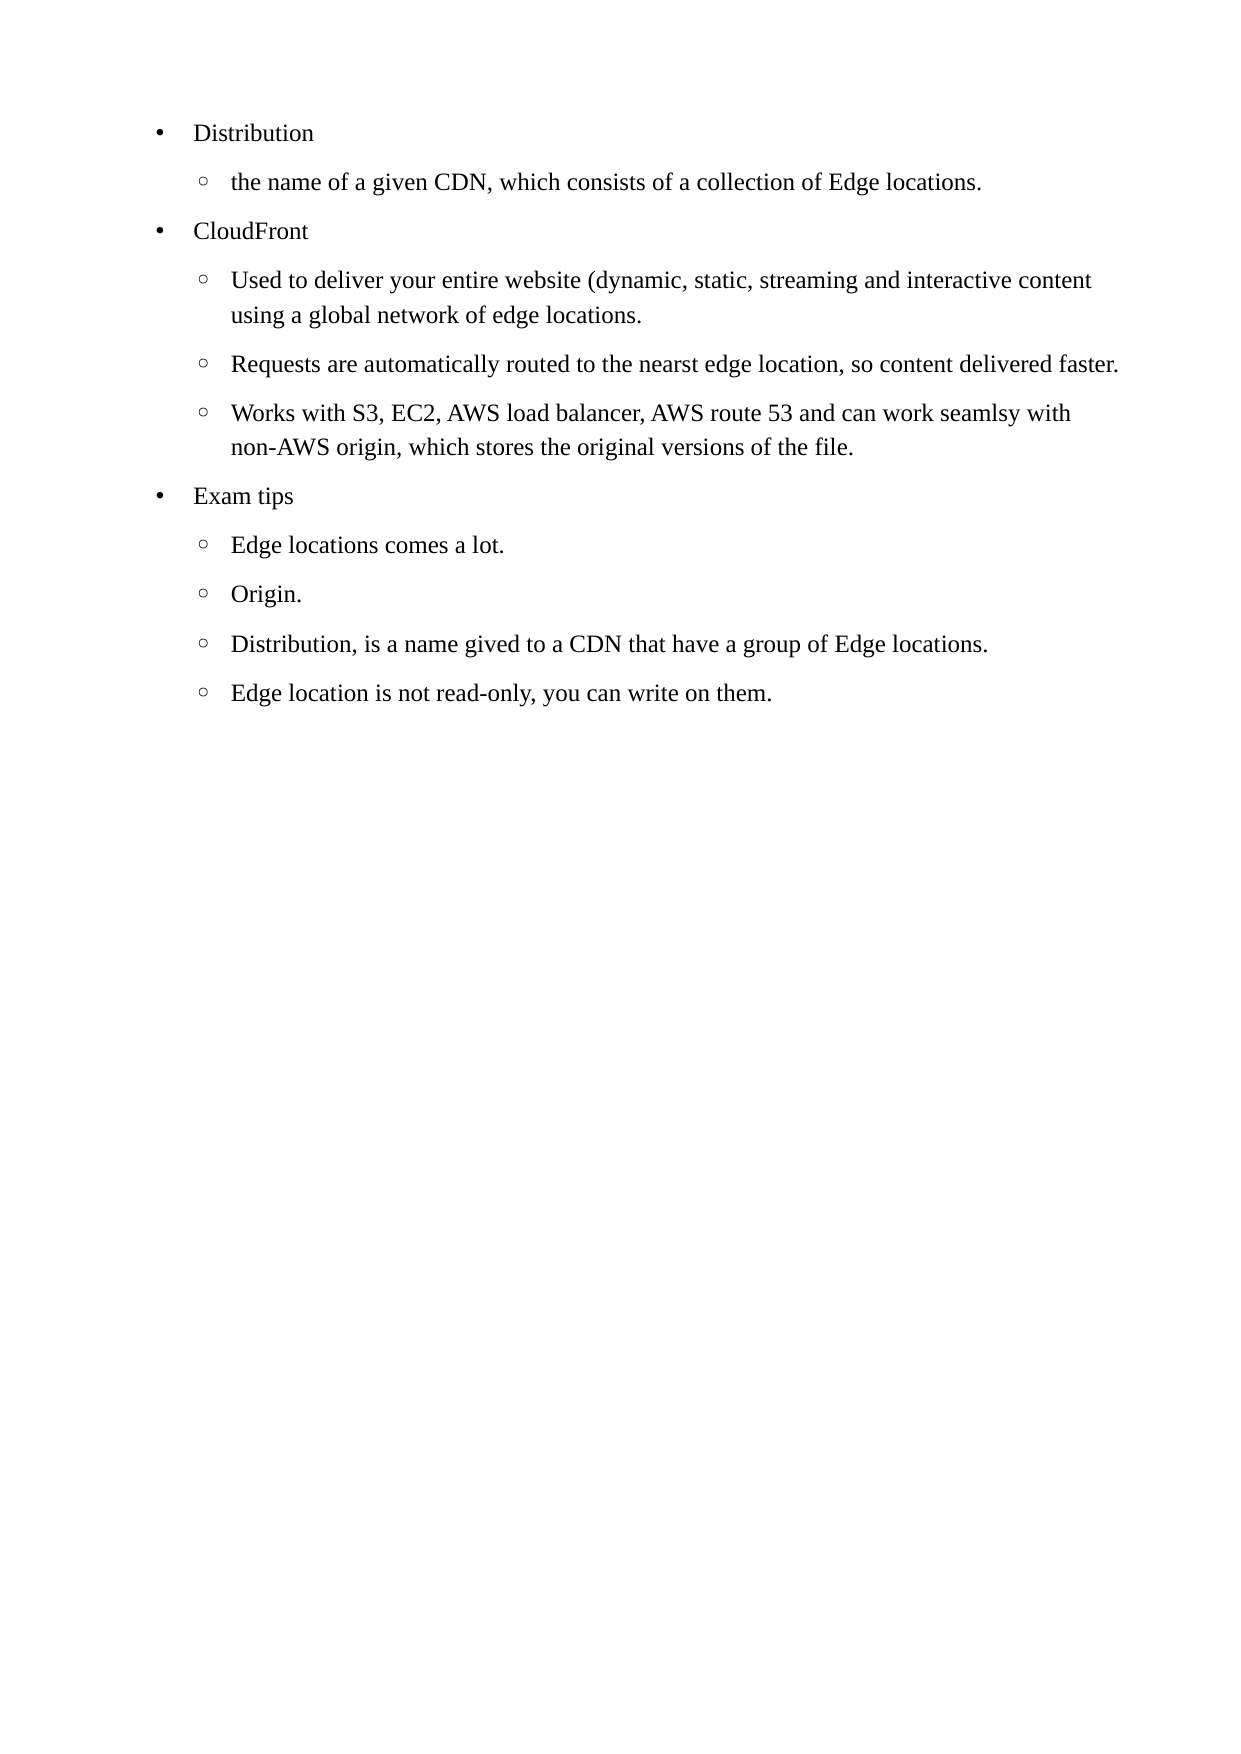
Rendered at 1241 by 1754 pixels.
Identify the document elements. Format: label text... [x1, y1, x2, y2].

list Edge location is not read-only, you can write on them. [193, 678, 1122, 706]
list Edge locations comes a lot. [193, 531, 1122, 559]
list Distribution, is a name gived to a CDN that have a group of Edge locations. [193, 629, 1122, 657]
list Requests are automatically routed to the nearst edge location, so content delivered faster. [193, 349, 1122, 378]
list Distribution [156, 118, 1122, 147]
list Origin. [193, 579, 1122, 608]
list the name of a given CDN, which consists of a collection of Edge locations. [193, 167, 1122, 196]
list Works with S3, EC2, AWS load balancer, AWS route 53 and can work seamlsy with non-AWS origin, which stores the original versions of the file. [193, 398, 1122, 461]
list Used to deliver your entire website (dynamic, static, streaming and interactive content using a global network of edge locations. [193, 265, 1122, 328]
list CloudFront [156, 216, 1122, 245]
list Exam tips [156, 481, 1122, 510]
